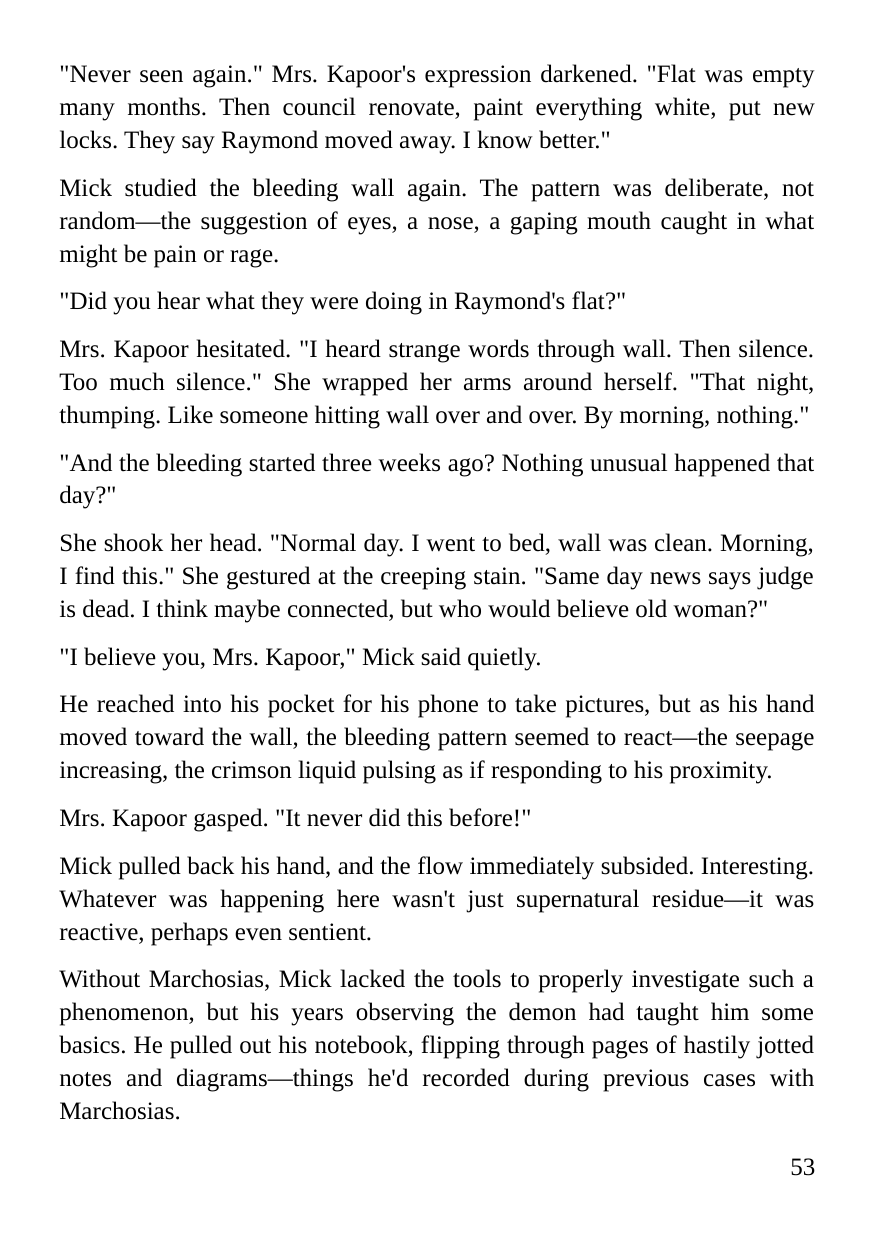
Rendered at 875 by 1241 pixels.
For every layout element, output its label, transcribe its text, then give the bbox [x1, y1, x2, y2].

text She shook her head. "Normal day. I went to bed, wall was clean. Morning, I find this." She gestured at the creeping stain. "Same day news says judge is dead. I think maybe connected, but who would believe old woman?" [59, 528, 815, 623]
text "Did you hear what they were doing in Raymond's flat?" [59, 286, 815, 315]
text Without Marchosias, Mick lacked the tools to properly investigate such a phenomenon, but his years observing the demon had taught him some basics. He pulled out his notebook, flipping through pages of hastily jotted notes and diagrams—things he'd recorded during previous cases with Marchosias. [59, 964, 815, 1125]
text Mrs. Kapoor gasped. "It never did this before!" [59, 803, 815, 832]
text "I believe you, Mrs. Kapoor," Mick said quietly. [59, 642, 815, 671]
text He reached into his pocket for his phone to take pictures, but as his hand moved toward the wall, the bleeding pattern seemed to react—the seepage increasing, the crimson liquid pulsing as if responding to his proximity. [59, 689, 815, 784]
text Mick studied the bleeding wall again. The pattern was deliberate, not random—the suggestion of eyes, a nose, a gaping mouth caught in what might be pain or rage. [59, 173, 815, 267]
text "Never seen again." Mrs. Kapoor's expression darkened. "Flat was empty many months. Then council renovate, paint everything white, put new locks. They say Raymond moved away. I know better." [59, 59, 815, 154]
text "And the bleeding started three weeks ago? Nothing unusual happened that day?" [59, 448, 815, 509]
text Mick pulled back his hand, and the flow immediately subsided. Interesting. Whatever was happening here wasn't just supernatural residue—it was reactive, perhaps even sentient. [59, 851, 815, 946]
text Mrs. Kapoor hesitated. "I heard strange words through wall. Then silence. Too much silence." She wrapped her arms around herself. "That night, thumping. Like someone hitting wall over and over. By morning, nothing." [59, 334, 815, 429]
